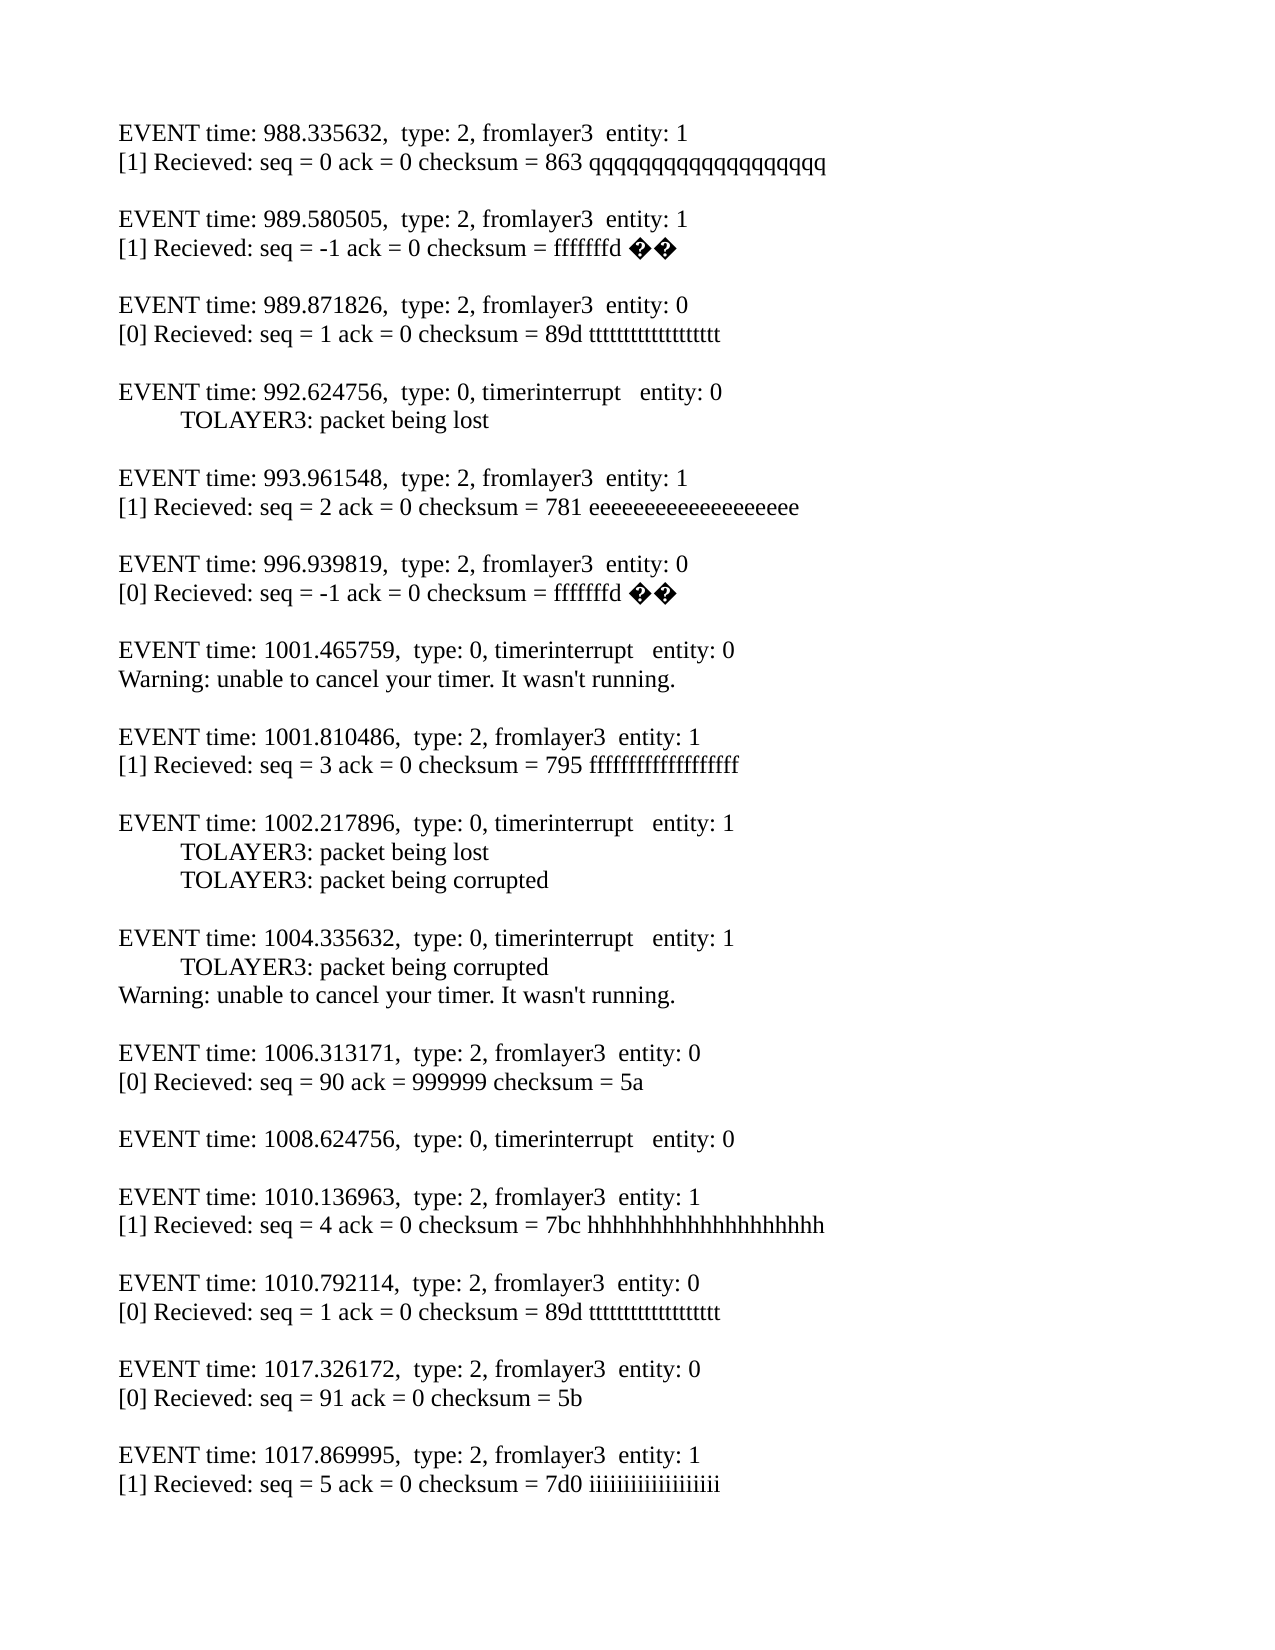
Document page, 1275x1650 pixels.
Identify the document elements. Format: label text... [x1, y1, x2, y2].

text [1] Recieved: seq = -1 ack = 0 checksum = fffffffd �� [118, 233, 1157, 262]
text [0] Recieved: seq = 1 ack = 0 checksum = 89d ttttttttttttttttttt [118, 319, 1157, 348]
text EVENT time: 1010.792114, type: 2, fromlayer3 entity: 0 [118, 1268, 1157, 1297]
text [0] Recieved: seq = 91 ack = 0 checksum = 5b [118, 1383, 1157, 1412]
text EVENT time: 989.871826, type: 2, fromlayer3 entity: 0 [118, 291, 1157, 319]
text EVENT time: 1001.810486, type: 2, fromlayer3 entity: 1 [118, 722, 1157, 751]
text EVENT time: 993.961548, type: 2, fromlayer3 entity: 1 [118, 463, 1157, 492]
text EVENT time: 1008.624756, type: 0, timerinterrupt entity: 0 [118, 1124, 1157, 1153]
text [0] Recieved: seq = 1 ack = 0 checksum = 89d ttttttttttttttttttt [118, 1297, 1157, 1326]
text [1] Recieved: seq = 3 ack = 0 checksum = 795 fffffffffffffffffff [118, 751, 1157, 779]
text [0] Recieved: seq = -1 ack = 0 checksum = fffffffd �� [118, 578, 1157, 607]
text TOLAYER3: packet being corrupted [118, 866, 1157, 894]
text [1] Recieved: seq = 4 ack = 0 checksum = 7bc hhhhhhhhhhhhhhhhhhh [118, 1211, 1157, 1239]
text [1] Recieved: seq = 0 ack = 0 checksum = 863 qqqqqqqqqqqqqqqqqqq [118, 147, 1157, 176]
text [1] Recieved: seq = 2 ack = 0 checksum = 781 eeeeeeeeeeeeeeeeeee [118, 492, 1157, 521]
text EVENT time: 996.939819, type: 2, fromlayer3 entity: 0 [118, 549, 1157, 578]
text EVENT time: 1001.465759, type: 0, timerinterrupt entity: 0 [118, 636, 1157, 664]
text EVENT time: 992.624756, type: 0, timerinterrupt entity: 0 [118, 377, 1157, 406]
text EVENT time: 1017.326172, type: 2, fromlayer3 entity: 0 [118, 1354, 1157, 1383]
text EVENT time: 1006.313171, type: 2, fromlayer3 entity: 0 [118, 1038, 1157, 1067]
text Warning: unable to cancel your timer. It wasn't running. [118, 664, 1157, 693]
text EVENT time: 1010.136963, type: 2, fromlayer3 entity: 1 [118, 1182, 1157, 1211]
text TOLAYER3: packet being lost [118, 837, 1157, 866]
text [0] Recieved: seq = 90 ack = 999999 checksum = 5a [118, 1067, 1157, 1096]
text [1] Recieved: seq = 5 ack = 0 checksum = 7d0 iiiiiiiiiiiiiiiiiii [118, 1469, 1157, 1498]
text EVENT time: 1017.869995, type: 2, fromlayer3 entity: 1 [118, 1441, 1157, 1469]
text TOLAYER3: packet being corrupted [118, 952, 1157, 981]
text EVENT time: 1004.335632, type: 0, timerinterrupt entity: 1 [118, 923, 1157, 952]
text EVENT time: 988.335632, type: 2, fromlayer3 entity: 1 [118, 118, 1157, 147]
text EVENT time: 1002.217896, type: 0, timerinterrupt entity: 1 [118, 808, 1157, 837]
text EVENT time: 989.580505, type: 2, fromlayer3 entity: 1 [118, 204, 1157, 233]
text TOLAYER3: packet being lost [118, 406, 1157, 434]
text Warning: unable to cancel your timer. It wasn't running. [118, 981, 1157, 1009]
